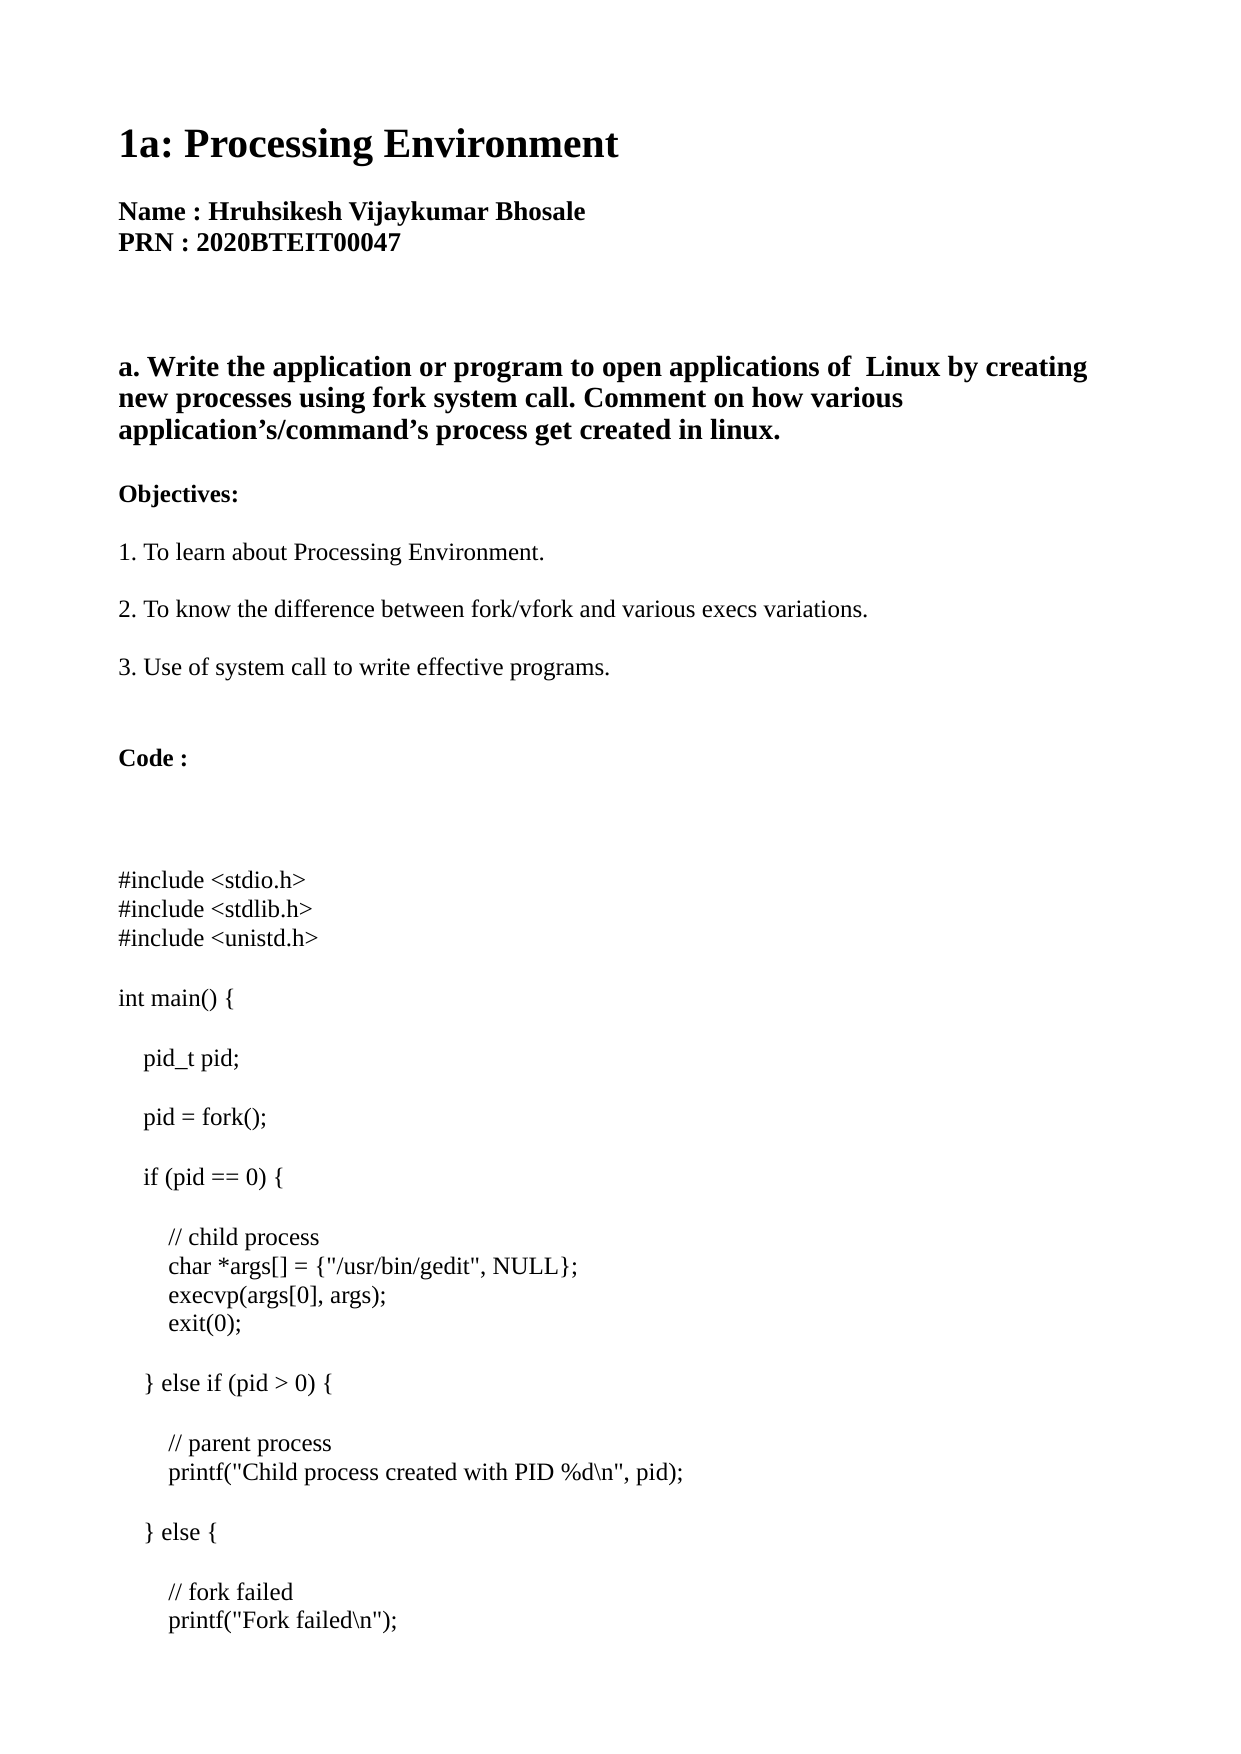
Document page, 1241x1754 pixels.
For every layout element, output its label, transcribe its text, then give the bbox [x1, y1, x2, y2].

text pid_t pid; [118, 1043, 1122, 1071]
text } else if (pid > 0) { [118, 1368, 1122, 1397]
text exit(0); [118, 1308, 1122, 1337]
text pid = fork(); [118, 1102, 1122, 1131]
text #include <stdio.h> [118, 865, 1122, 894]
text 1a: Processing Environment [118, 118, 1122, 166]
list Use of system call to write effective programs. [118, 652, 1122, 681]
list To know the difference between fork/vfork and various execs variations. [118, 594, 1122, 623]
text // fork failed [118, 1577, 1122, 1606]
text // child process [118, 1222, 1122, 1251]
text } else { [118, 1517, 1122, 1546]
text printf("Fork failed\n"); [118, 1606, 1122, 1634]
text if (pid == 0) { [118, 1162, 1122, 1191]
text Code : [118, 743, 1122, 772]
list To learn about Processing Environment. [118, 537, 1122, 566]
text #include <stdlib.h> [118, 894, 1122, 923]
text printf("Child process created with PID %d\n", pid); [118, 1457, 1122, 1486]
text #include <unistd.h> [118, 923, 1122, 952]
text execvp(args[0], args); [118, 1280, 1122, 1308]
text Objectives: [118, 479, 1122, 508]
text PRN : 2020BTEIT00047 [118, 226, 1122, 257]
text char *args[] = {"/usr/bin/gedit", NULL}; [118, 1251, 1122, 1280]
text Name : Hruhsikesh Vijaykumar Bhosale [118, 195, 1122, 226]
text // parent process [118, 1428, 1122, 1457]
text int main() { [118, 983, 1122, 1011]
text a. Write the application or program to open applications of Linux by creating new processes using fork system call. Comment on how various application’s/command’s process get created in linux. [118, 351, 1118, 446]
